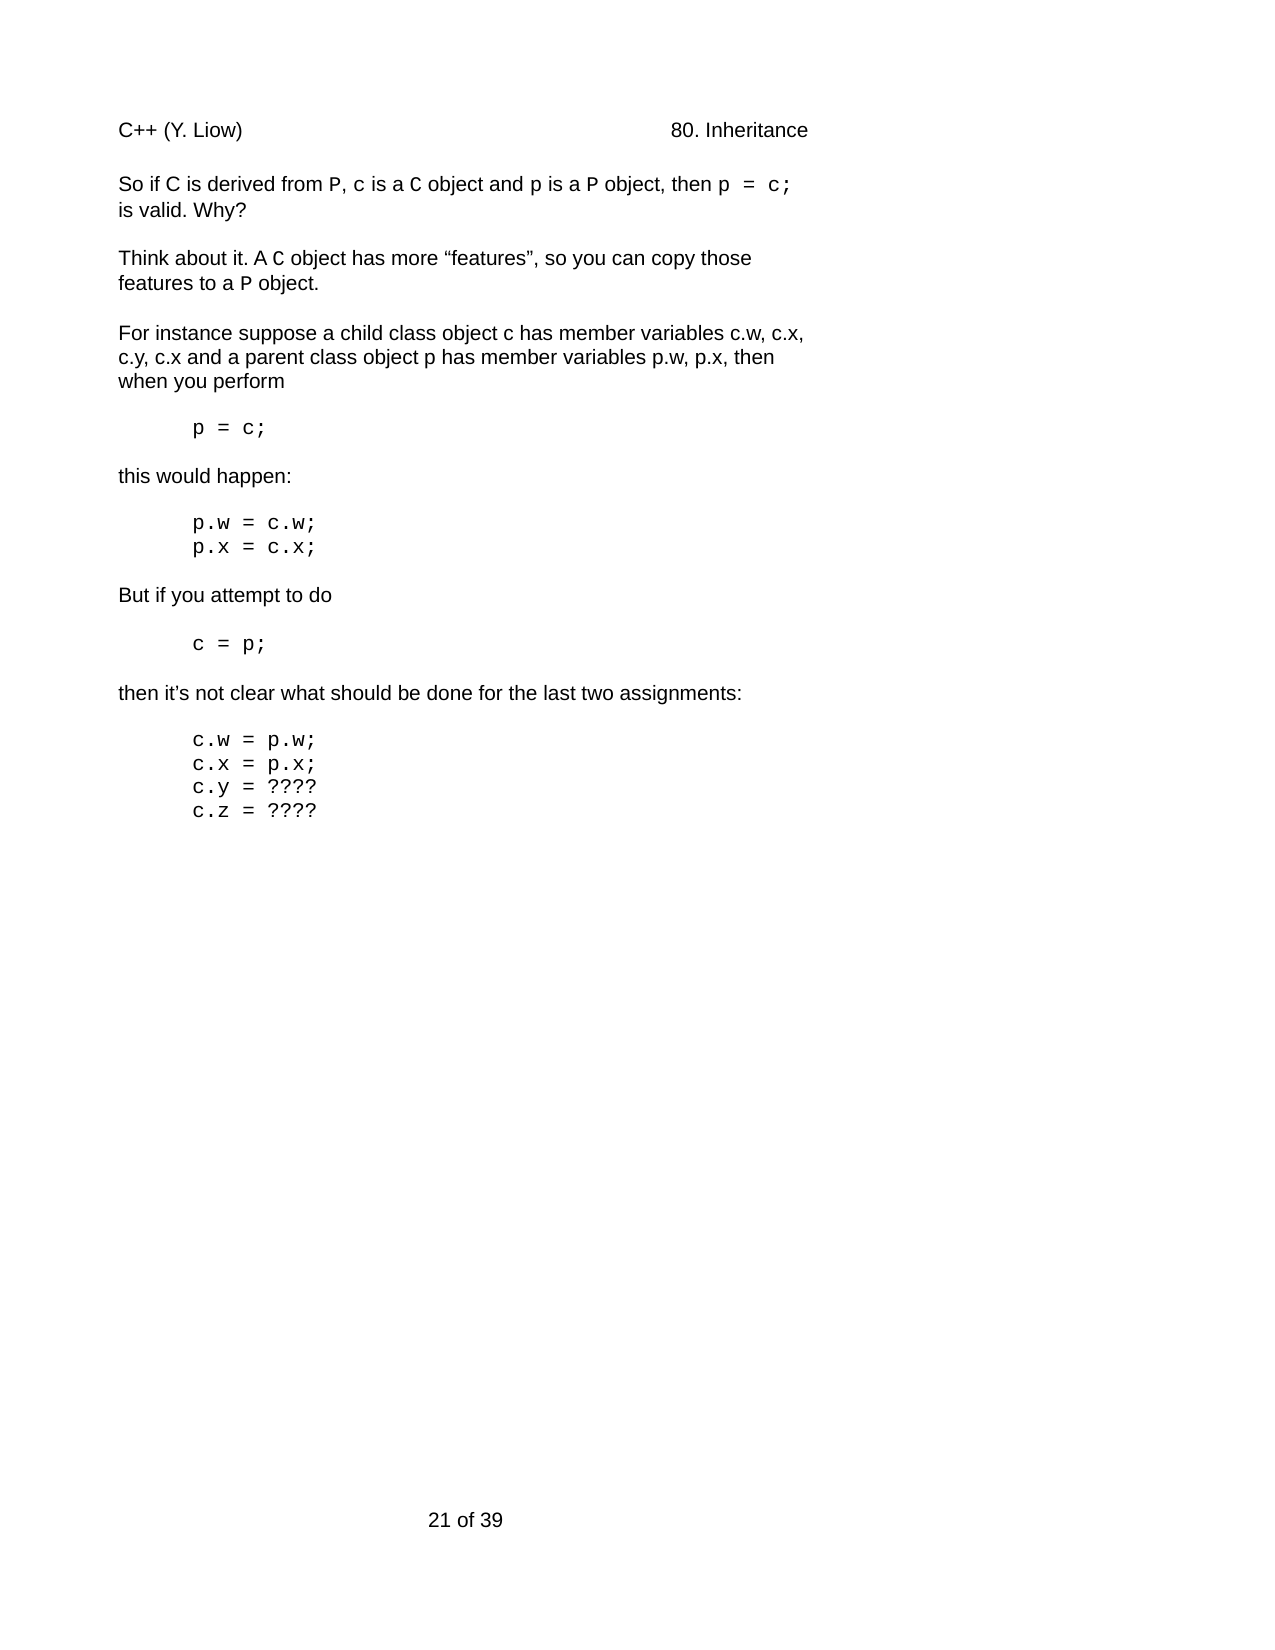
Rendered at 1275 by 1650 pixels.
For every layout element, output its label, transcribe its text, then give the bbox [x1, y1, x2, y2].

text So if C is derived from P, c is a C object and p is a P object, then p = c; is valid. Why? [118, 172, 813, 221]
text Think about it. A C object has more “features”, so you can copy those features to a P object. [118, 245, 813, 297]
text c.w = p.w; [118, 729, 813, 752]
text p = c; [118, 417, 813, 440]
text c.y = ???? [118, 776, 813, 800]
text c.x = p.x; [118, 752, 813, 776]
text c.z = ???? [118, 800, 813, 823]
text For instance suppose a child class object c has member variables c.w, c.x, c.y, c.x and a parent class object p has member variables p.w, p.x, then when you perform [118, 321, 813, 393]
text c = p; [118, 631, 813, 657]
text this would happen: [118, 464, 813, 488]
text then it’s not clear what should be done for the last two assignments: [118, 681, 813, 705]
text But if you attempt to do [118, 583, 813, 607]
text p.w = c.w; [118, 512, 813, 536]
text p.x = c.x; [118, 536, 813, 559]
